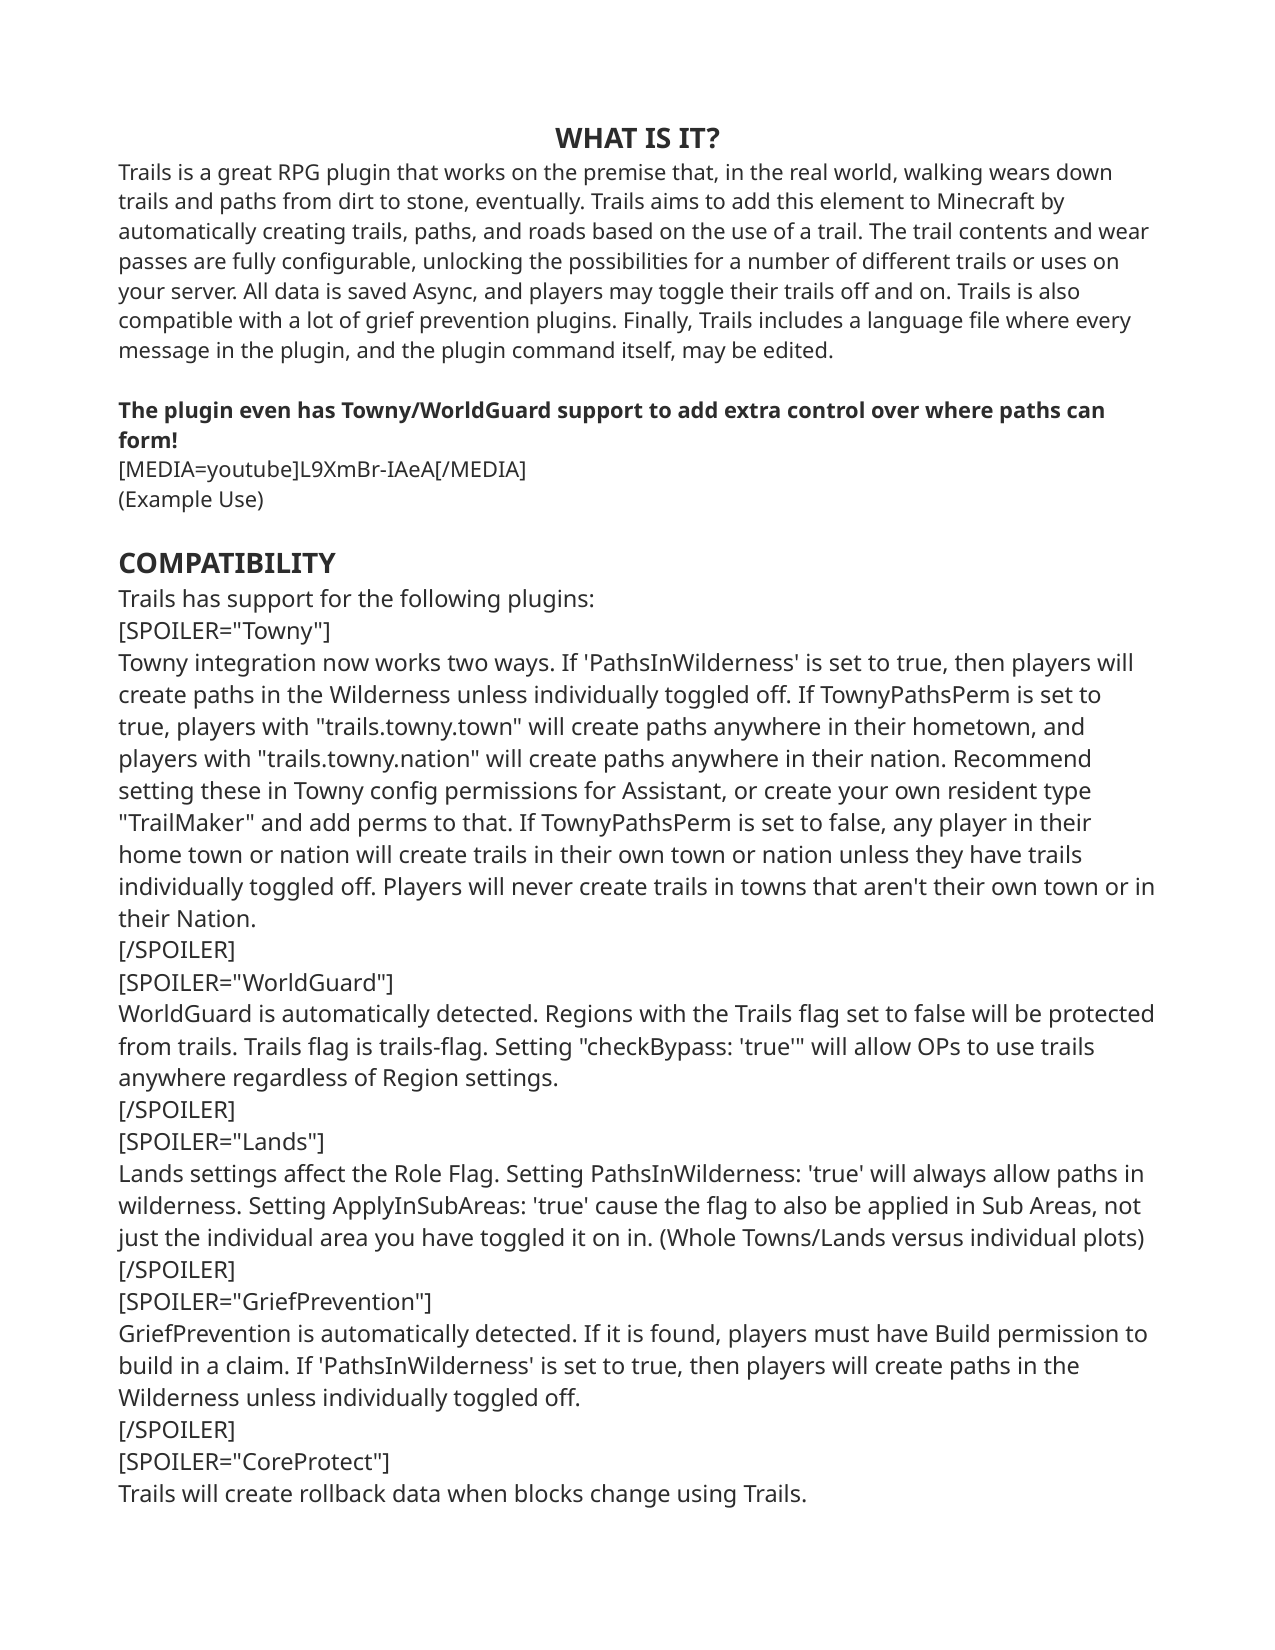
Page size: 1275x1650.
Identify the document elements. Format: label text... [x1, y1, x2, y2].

text [SPOILER="WorldGuard"] [118, 966, 1157, 998]
text WorldGuard is automatically detected. Regions with the Trails flag set to false will be protected from trails. Trails flag is trails-flag. Setting "checkBypass: 'true'" will allow OPs to use trails anywhere regardless of Region settings. [118, 998, 1157, 1094]
text Lands settings affect the Role Flag. Setting PathsInWilderness: 'true' will always allow paths in wilderness. Setting ApplyInSubAreas: 'true' cause the flag to also be applied in Sub Areas, not just the individual area you have toggled it on in. (Whole Towns/Lands versus individual plots) [118, 1158, 1157, 1254]
text Trails is a great RPG plugin that works on the premise that, in the real world, walking wears down trails and paths from dirt to stone, eventually. Trails aims to add this element to Minecraft by automatically creating trails, paths, and roads based on the use of a trail. The trail contents and wear passes are fully configurable, unlocking the possibilities for a number of different trails or uses on your server. All data is saved Async, and players may toggle their trails off and on. Trails is also compatible with a lot of grief prevention plugins. Finally, Trails includes a language file where every message in the plugin, and the plugin command itself, may be edited. [118, 156, 1157, 365]
text [MEDIA=youtube]L9XmBr-IAeA[/MEDIA] [118, 454, 1157, 484]
text Trails will create rollback data when blocks change using Trails. [118, 1477, 1157, 1509]
text Towny integration now works two ways. If 'PathsInWilderness' is set to true, then players will create paths in the Wilderness unless individually toggled off. If TownyPathsPerm is set to true, players with "trails.towny.town" will create paths anywhere in their hometown, and players with "trails.towny.nation" will create paths anywhere in their nation. Recommend setting these in Towny config permissions for Assistant, or create your own resident type "TrailMaker" and add perms to that. If TownyPathsPerm is set to false, any player in their home town or nation will create trails in their own town or nation unless they have trails individually toggled off. Players will never create trails in towns that aren't their own town or in their Nation. [118, 646, 1157, 934]
text [SPOILER="Towny"] [118, 614, 1157, 646]
text (Example Use) [118, 484, 1157, 514]
text Trails has support for the following plugins: [118, 582, 1157, 614]
text [/SPOILER] [118, 1254, 1157, 1286]
text [SPOILER="CoreProtect"] [118, 1446, 1157, 1477]
text [SPOILER="GriefPrevention"] [118, 1286, 1157, 1318]
text GriefPrevention is automatically detected. If it is found, players must have Build permission to build in a claim. If 'PathsInWilderness' is set to true, then players will create paths in the Wilderness unless individually toggled off. [118, 1318, 1157, 1413]
text [/SPOILER] [118, 934, 1157, 966]
text [/SPOILER] [118, 1094, 1157, 1126]
text [/SPOILER] [118, 1413, 1157, 1446]
text WHAT IS IT? [118, 118, 1157, 156]
text The plugin even has Towny/WorldGuard support to add extra control over where paths can form! [118, 395, 1157, 454]
text [SPOILER="Lands"] [118, 1126, 1157, 1158]
text COMPATIBILITY [118, 544, 1157, 582]
